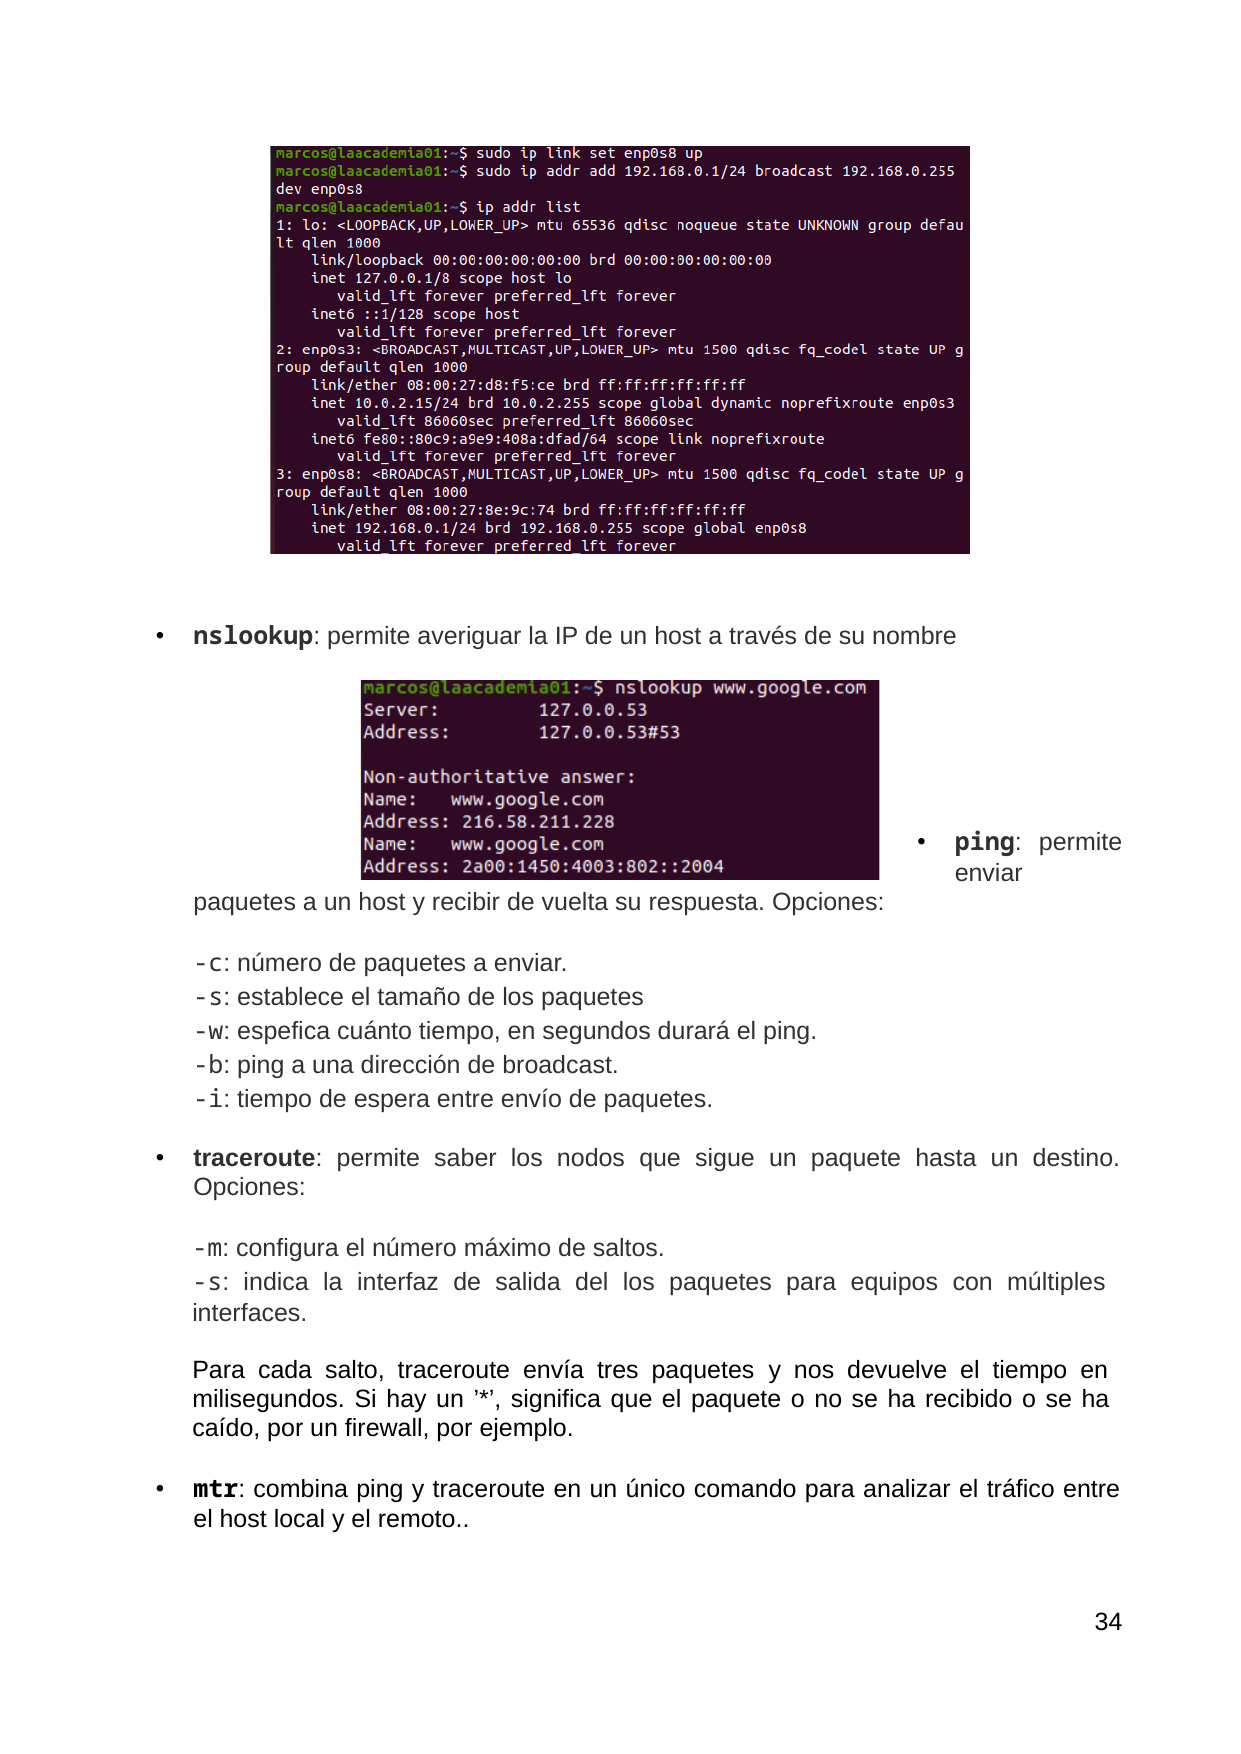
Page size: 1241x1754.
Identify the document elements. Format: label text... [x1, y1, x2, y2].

text Para cada salto, traceroute envía tres paquetes y nos devuelve el tiempo en milisegundos. Si hay un ’*’, significa que el paquete o no se ha recibido o se ha caído, por un firewall, por ejemplo. [118, 1355, 1122, 1442]
list traceroute: permite saber los nodos que sigue un paquete hasta un destino. Opciones: [156, 1143, 1122, 1201]
picture [270, 146, 970, 554]
list mtr: combina ping y traceroute en un único comando para analizar el tráfico entre el host local y el remoto.. [156, 1470, 1122, 1533]
text -s: indica la interfaz de salida del los paquetes para equipos con múltiples interfaces. [118, 1264, 1122, 1327]
list -s: establece el tamaño de los paquetes [156, 978, 1122, 1012]
text -m: configura el número máximo de saltos. [118, 1230, 1122, 1264]
picture [360, 680, 880, 880]
list ping: permite enviar paquetes a un host y recibir de vuelta su respuesta. Opciones: [156, 824, 1122, 916]
list nslookup: permite averiguar la IP de un host a través de su nombre [156, 617, 1122, 652]
list -b: ping a una dirección de broadcast. [156, 1047, 1122, 1081]
list -i: tiempo de espera entre envío de paquetes. [156, 1081, 1122, 1115]
list -c: número de paquetes a enviar. [156, 916, 1122, 978]
list -w: espefica cuánto tiempo, en segundos durará el ping. [156, 1012, 1122, 1047]
